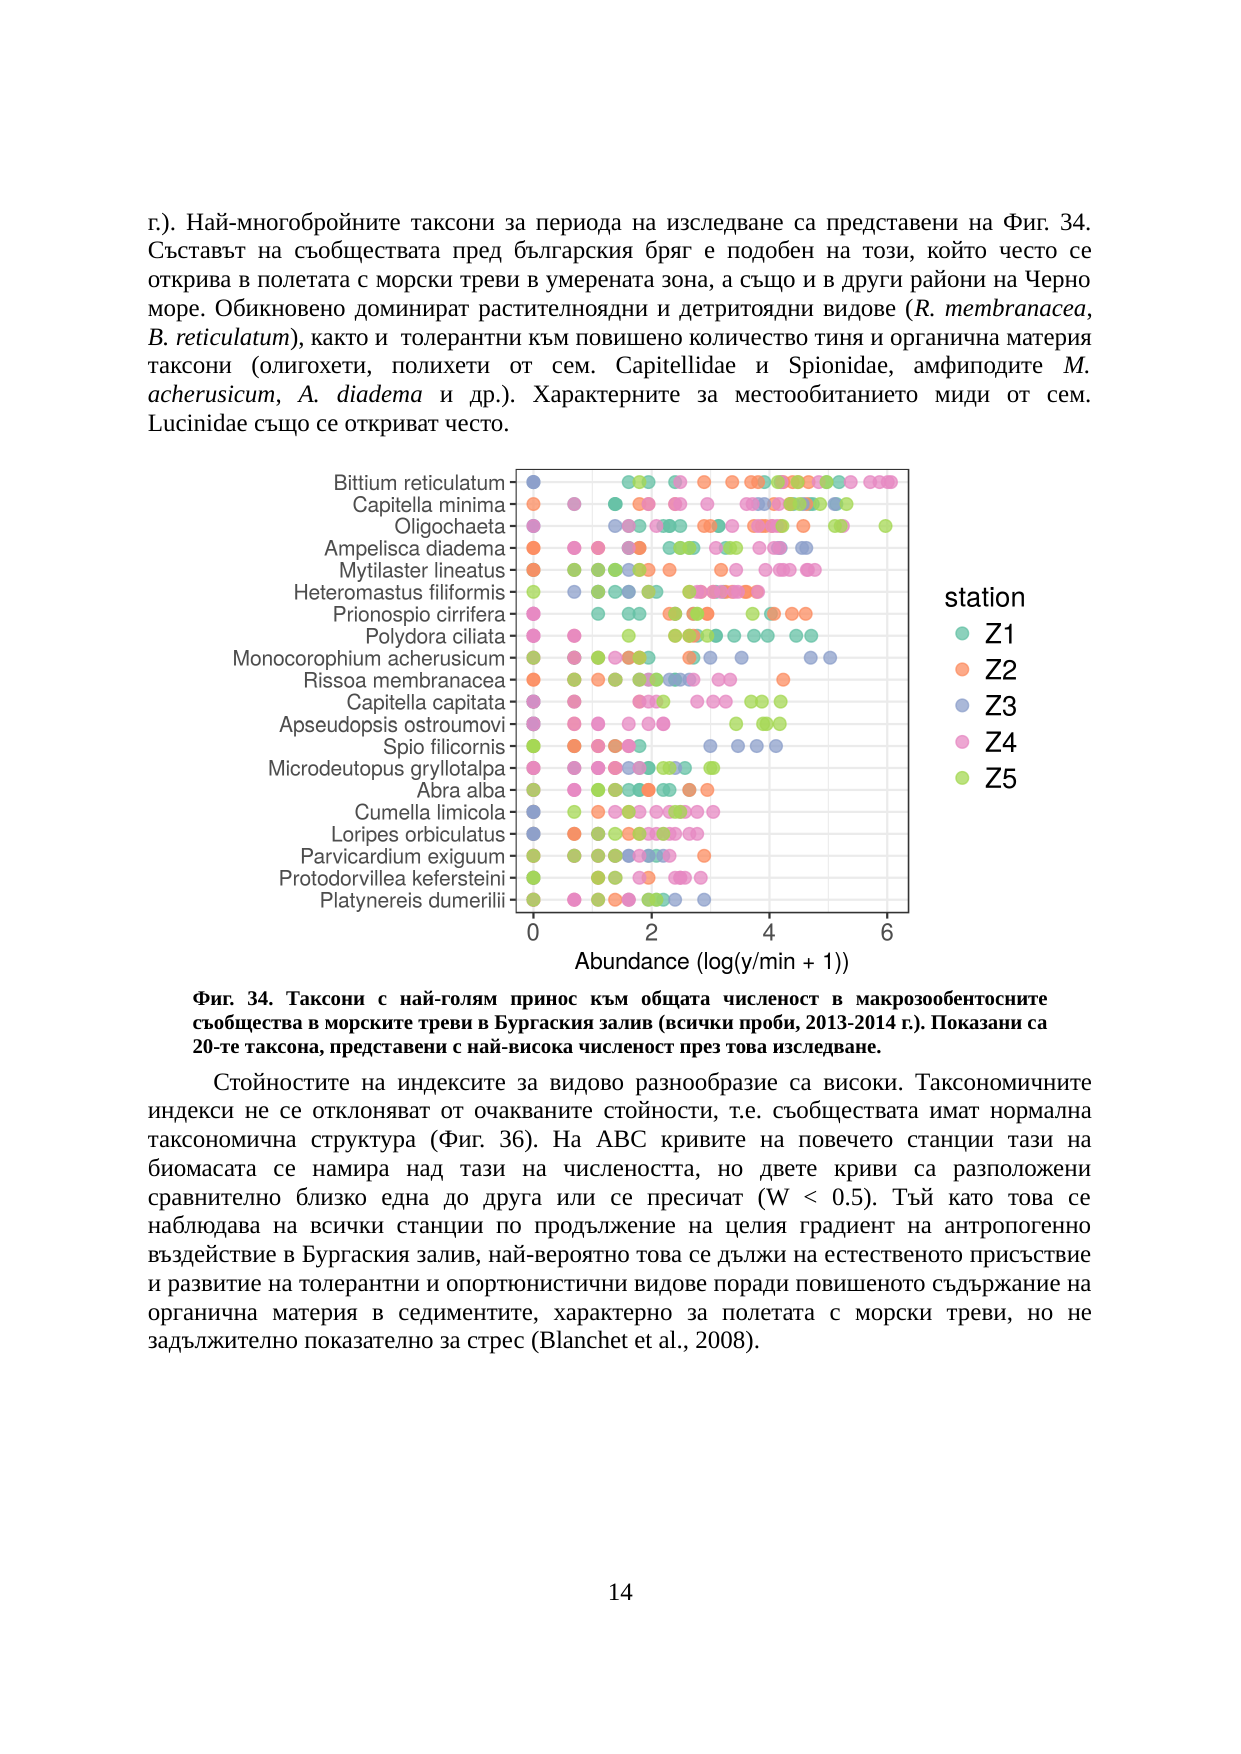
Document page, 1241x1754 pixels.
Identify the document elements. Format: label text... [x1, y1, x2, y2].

text Фиг. 34. Таксони с най-голям принос към общата численост в макрозообентосните съобщества в морските треви в Бургаския залив (всички проби, 2013-2014 г.). Показани са 20-те таксона, представени с най-висока численост през това изследване. [192, 986, 1048, 1058]
text г.). Най-многобройните таксони за периода на изследване са представени на Фиг. 34. Съставът на съобществата пред българския бряг е подобен на този, който често се открива в полетата с морски треви в умерената зона, а също и в други райони на Черно море. Обикновено доминират растителноядни и детритоядни видове (R. membranacea, B. reticulatum), както и толерантни към повишено количество тиня и органична материя таксони (олигохети, полихети от сем. Capitellidae и Spionidae, амфиподите M. acherusicum, A. diadema и др.). Характерните за местообитанието миди от сем. Lucinidae също се откриват често. [148, 207, 1093, 437]
text Стойностите на индексите за видово разнообразие са високи. Таксономичните индекси не се отклоняват от очакваните стойности, т.е. съобществата имат нормална таксономична структура (Фиг. 36). На АВС кривите на повечето станции тази на биомасата се намира над тази на числеността, но двете криви са разположени сравнително близко една до друга или се пресичат (W < 0.5). Тъй като това се наблюдава на всички станции по продължение на целия градиент на антропогенно въздействие в Бургаския залив, най-вероятно това се дължи на естественото присъствие и развитие на толерантни и опортюнистични видове поради повишеното съдържание на органична материя в седиментите, характерно за полетата с морски треви, но не задължително показателно за стрес (Blanchet et al., 2008). [148, 1067, 1093, 1354]
picture [192, 457, 1049, 986]
